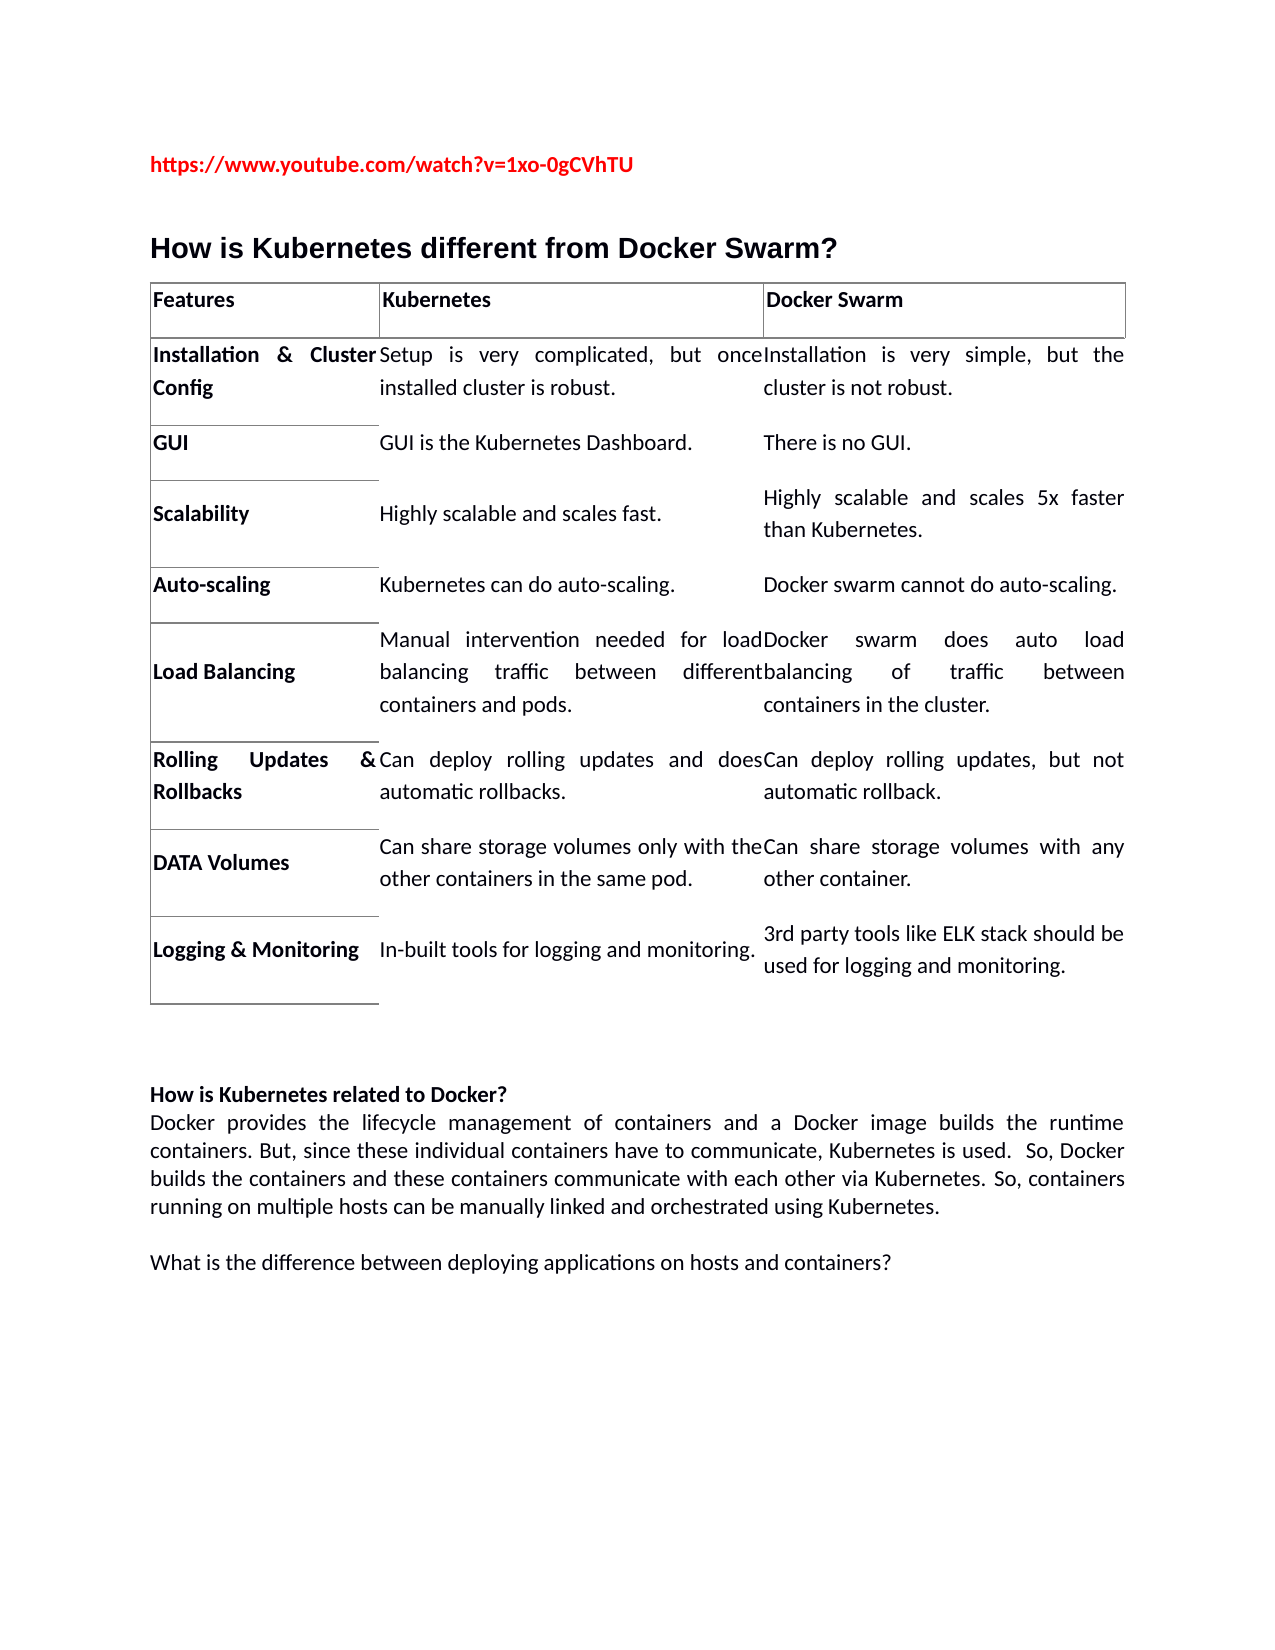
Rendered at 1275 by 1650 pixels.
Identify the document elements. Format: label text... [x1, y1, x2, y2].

table_cell GUI is the Kubernetes Dashboard. [379, 425, 763, 479]
table_cell Logging & Monitoring [151, 917, 379, 1003]
table_cell Docker swarm does auto load balancing of traffic between containers in the cluster. [763, 622, 1125, 741]
table_cell Installation is very simple, but the cluster is not robust. [763, 339, 1125, 424]
text What is the difference between deploying applications on hosts and containers? [150, 1248, 1125, 1276]
table_header Features [151, 284, 379, 337]
table_cell Can deploy rolling updates, but not automatic rollback. [763, 741, 1125, 829]
table_header Docker Swarm [764, 284, 1125, 337]
table_cell In-built tools for logging and monitoring. [379, 916, 763, 1003]
table_cell Can share storage volumes only with the other containers in the same pod. [379, 829, 763, 916]
table_header Kubernetes [380, 284, 763, 337]
table_cell Kubernetes can do auto-scaling. [379, 567, 763, 622]
table_cell Highly scalable and scales 5x faster than Kubernetes. [763, 480, 1125, 567]
table_cell DATA Volumes [151, 830, 379, 916]
table_cell Scalability [151, 481, 379, 567]
table_cell Rolling Updates & Rollbacks [151, 743, 379, 829]
table_cell Manual intervention needed for load balancing traffic between different containers and pods. [379, 622, 763, 741]
table_cell Load Balancing [151, 624, 379, 741]
text https://www.youtube.com/watch?v=1xo-0gCVhTU [150, 150, 1125, 178]
table_cell Auto-scaling [151, 568, 379, 622]
table_cell GUI [151, 426, 379, 479]
table_cell Highly scalable and scales fast. [379, 480, 763, 567]
text How is Kubernetes related to Docker? [150, 1080, 1125, 1108]
table_cell Can share storage volumes with any other container. [763, 829, 1125, 916]
table_cell 3rd party tools like ELK stack should be used for logging and monitoring. [763, 916, 1125, 1003]
table_cell There is no GUI. [763, 425, 1125, 479]
text Docker provides the lifecycle management of containers and a Docker image builds the runtime containers. But, since these individual containers have to communicate, Kubernetes is used. So, Docker builds the containers and these containers communicate with each other via Kubernetes. So, containers running on multiple hosts can be manually linked and orchestrated using Kubernetes. [150, 1108, 1125, 1220]
table_cell Can deploy rolling updates and does automatic rollbacks. [379, 741, 763, 829]
table_cell Setup is very complicated, but once installed cluster is robust. [379, 339, 763, 424]
table_cell Docker swarm cannot do auto-scaling. [763, 567, 1125, 622]
subtitle How is Kubernetes different from Docker Swarm? [150, 231, 1125, 264]
table_cell Installation & Cluster Config [151, 339, 379, 424]
